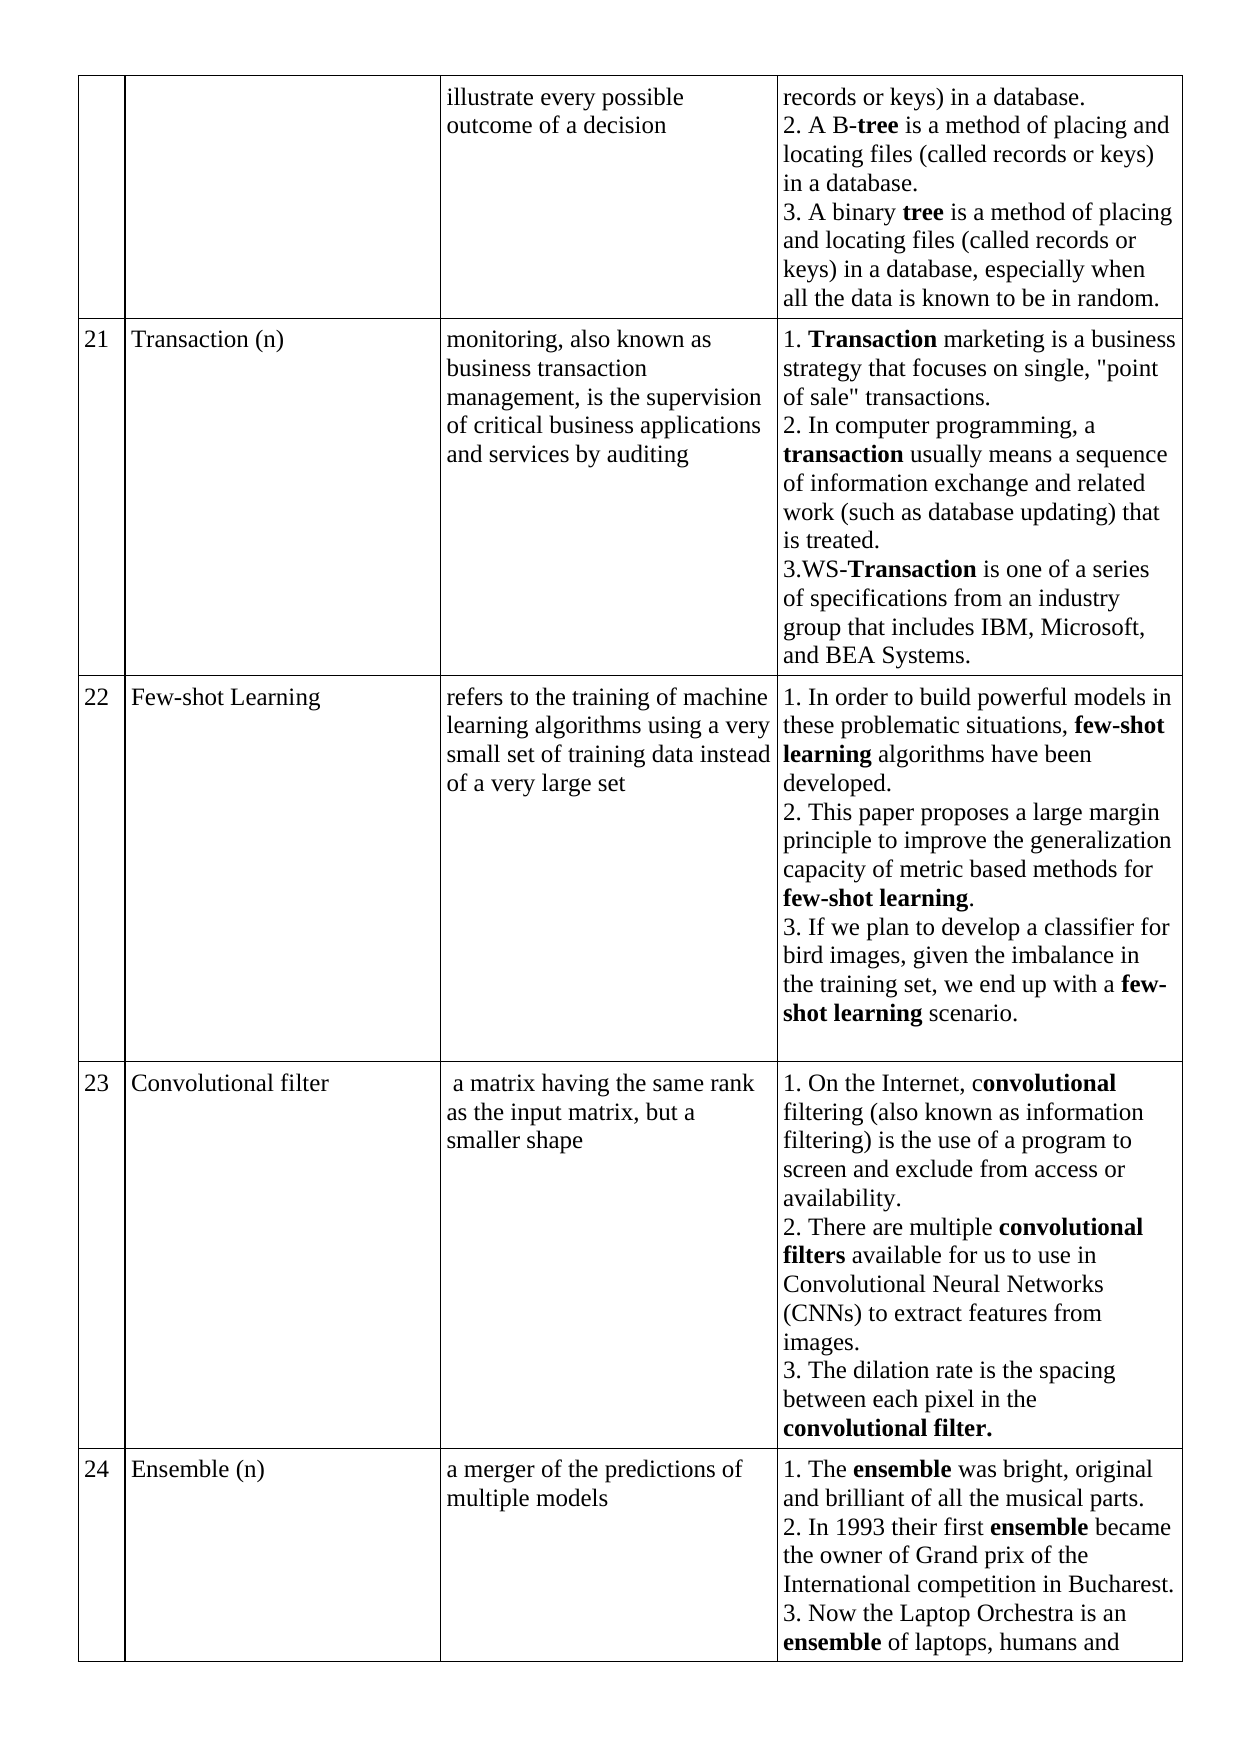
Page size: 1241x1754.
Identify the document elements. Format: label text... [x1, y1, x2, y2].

table_cell Convolutional filter [126, 1062, 440, 1447]
table_cell 22 [79, 676, 124, 1061]
table_cell 1. The ensemble was bright, original and brilliant of all the musical parts. 2. In 1993 their first ensemble became the owner of Grand prix of the International competition in Bucharest. 3. Now the Laptop Orchestra is an ensemble of laptops, humans and [778, 1449, 1182, 1661]
table_cell a merger of the predictions of multiple models [441, 1449, 777, 1661]
table_cell 21 [79, 319, 124, 675]
table_cell 1. On the Internet, convolutional filtering (also known as information filtering) is the use of a program to screen and exclude from access or availability. 2. There are multiple convolutional filters available for us to use in Convolutional Neural Networks (CNNs) to extract features from images. 3. The dilation rate is the spacing between each pixel in the convolutional filter. [778, 1062, 1182, 1447]
table_cell illustrate every possible outcome of a decision [441, 76, 777, 317]
table_cell [79, 76, 124, 317]
table_cell refers to the training of machine learning algorithms using a very small set of training data instead of a very large set [441, 676, 777, 1061]
table_cell Few-shot Learning [126, 676, 440, 1061]
table_cell Transaction (n) [126, 319, 440, 675]
table_cell 23 [79, 1062, 124, 1447]
table_cell [126, 76, 440, 317]
table_cell monitoring, also known as business transaction management, is the supervision of critical business applications and services by auditing [441, 319, 777, 675]
table_cell 1. In order to build powerful models in these problematic situations, few-shot learning algorithms have been developed. 2. This paper proposes a large margin principle to improve the generalization capacity of metric based methods for few-shot learning. 3. If we plan to develop a classifier for bird images, given the imbalance in the training set, we end up with a few-shot learning scenario. [778, 676, 1182, 1061]
table_cell a matrix having the same rank as the input matrix, but a smaller shape [441, 1062, 777, 1447]
table_cell 24 [79, 1449, 124, 1661]
table_cell Ensemble (n) [126, 1449, 440, 1661]
table_cell records or keys) in a database. 2. A B-tree is a method of placing and locating files (called records or keys) in a database. 3. A binary tree is a method of placing and locating files (called records or keys) in a database, especially when all the data is known to be in random. [778, 76, 1182, 317]
table_cell 1. Transaction marketing is a business strategy that focuses on single, "point of sale" transactions. 2. In computer programming, a transaction usually means a sequence of information exchange and related work (such as database updating) that is treated. 3.WS-Transaction is one of a series of specifications from an industry group that includes IBM, Microsoft, and BEA Systems. [778, 319, 1182, 675]
